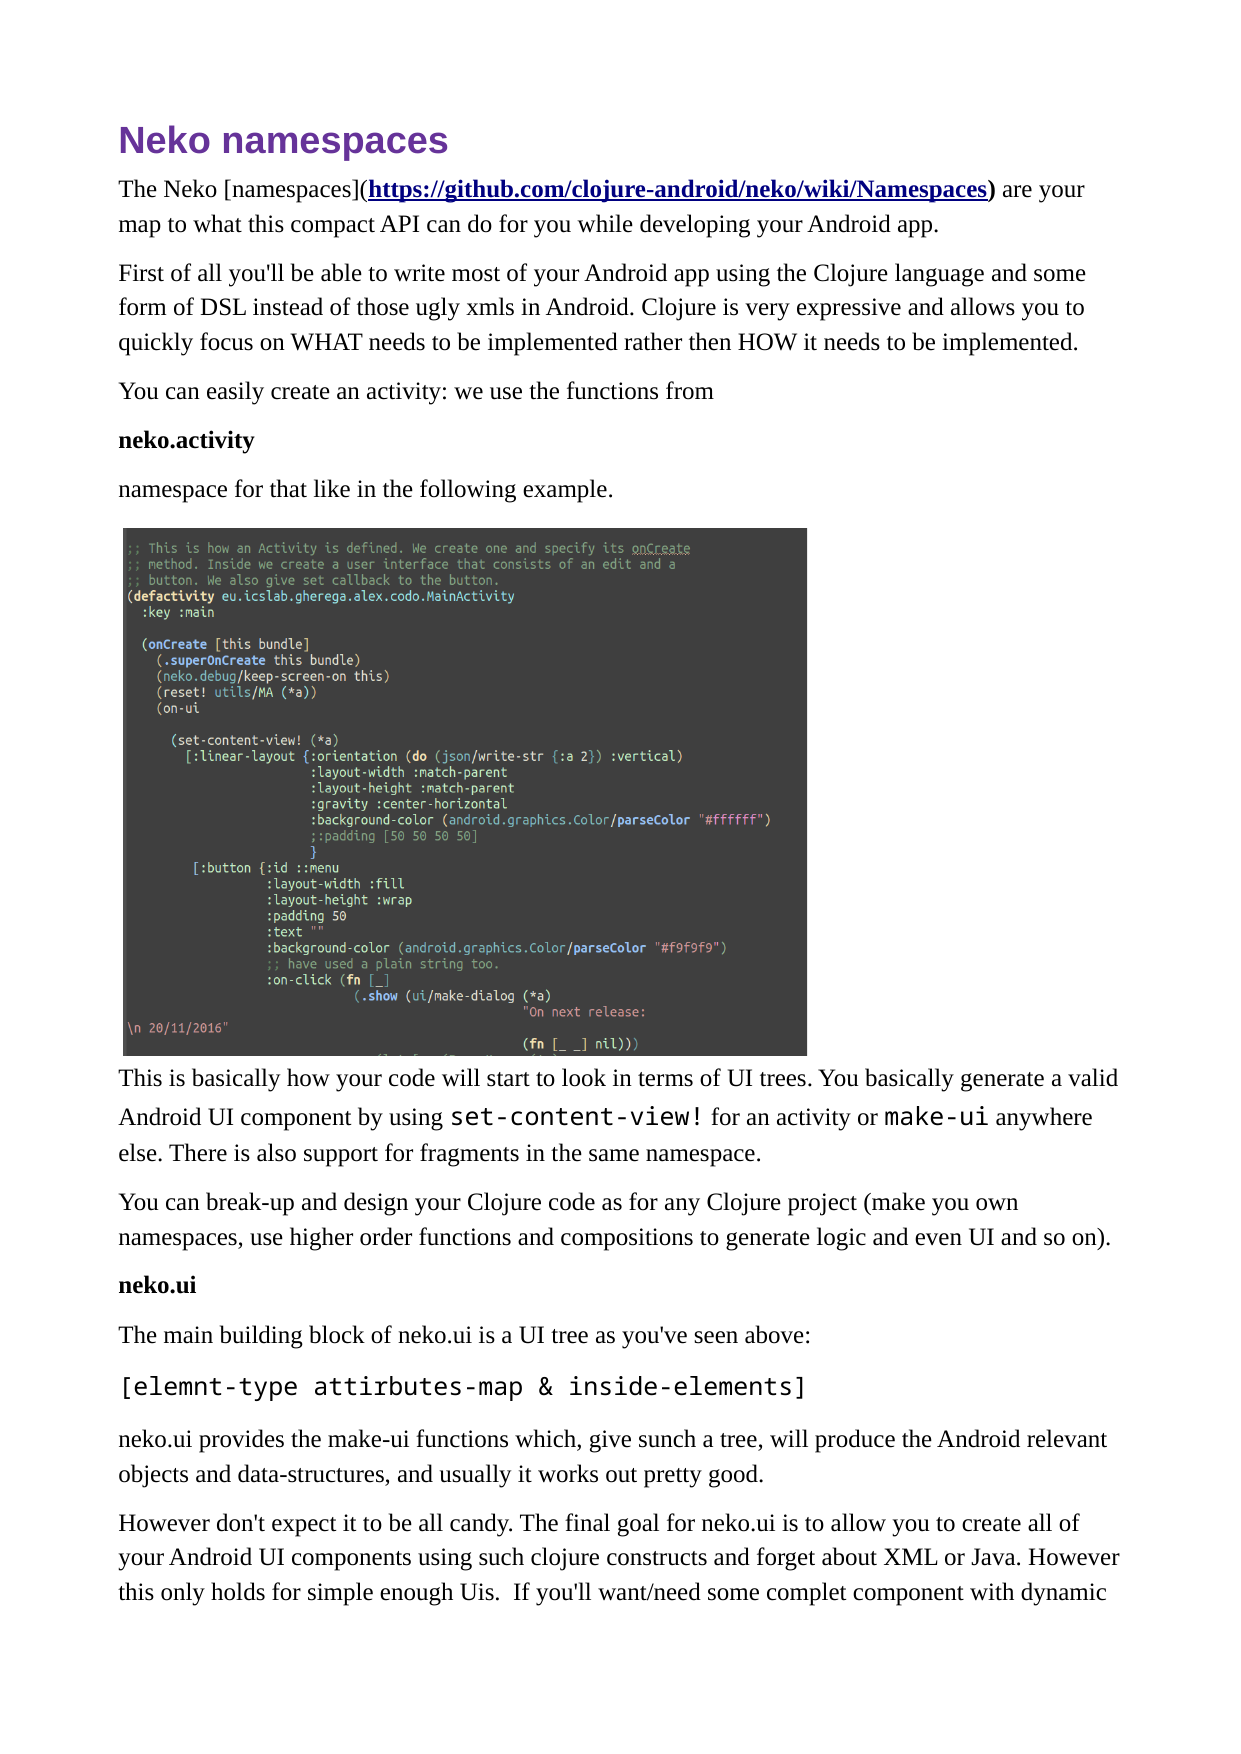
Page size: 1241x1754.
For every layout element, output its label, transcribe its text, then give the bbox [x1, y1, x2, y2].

text namespace for that like in the following example. [118, 474, 1122, 503]
text [elemnt-type attirbutes-map & inside-elements] [118, 1369, 1122, 1403]
text You can easily create an activity: we use the functions from [118, 376, 1122, 404]
text However don't expect it to be all candy. The final goal for neko.ui is to allow you to create all of your Android UI components using such clojure constructs and forget about XML or Java. However this only holds for simple enough Uis. If you'll want/need some complet component with dynamic [118, 1508, 1122, 1605]
text The Neko [namespaces](https://github.com/clojure-android/neko/wiki/Namespaces) are your map to what this compact API can do for you while developing your Android app. [118, 174, 1122, 237]
text neko.activity [118, 425, 1122, 454]
picture [123, 528, 808, 1056]
text neko.ui [118, 1271, 1122, 1299]
text The main building block of neko.ui is a UI tree as you've seen above: [118, 1320, 1122, 1348]
text neko.ui provides the make-ui functions which, give sunch a tree, will produce the Android relevant objects and data-structures, and usually it works out pretty good. [118, 1424, 1122, 1487]
text This is basically how your code will start to look in terms of UI trees. You basically generate a valid Android UI component by using set-content-view! for an activity or make-ui anywhere else. There is also support for fragments in the same namespace. [118, 1063, 1122, 1167]
subtitle Neko namespaces [118, 118, 1122, 162]
text You can break-up and design your Clojure code as for any Clojure project (make you own namespaces, use higher order functions and compositions to generate logic and even UI and so on). [118, 1187, 1122, 1250]
text First of all you'll be able to write most of your Android app using the Clojure language and some form of DSL instead of those ugly xmls in Android. Clojure is very expressive and allows you to quickly focus on WHAT needs to be implemented rather then HOW it needs to be implemented. [118, 258, 1122, 356]
